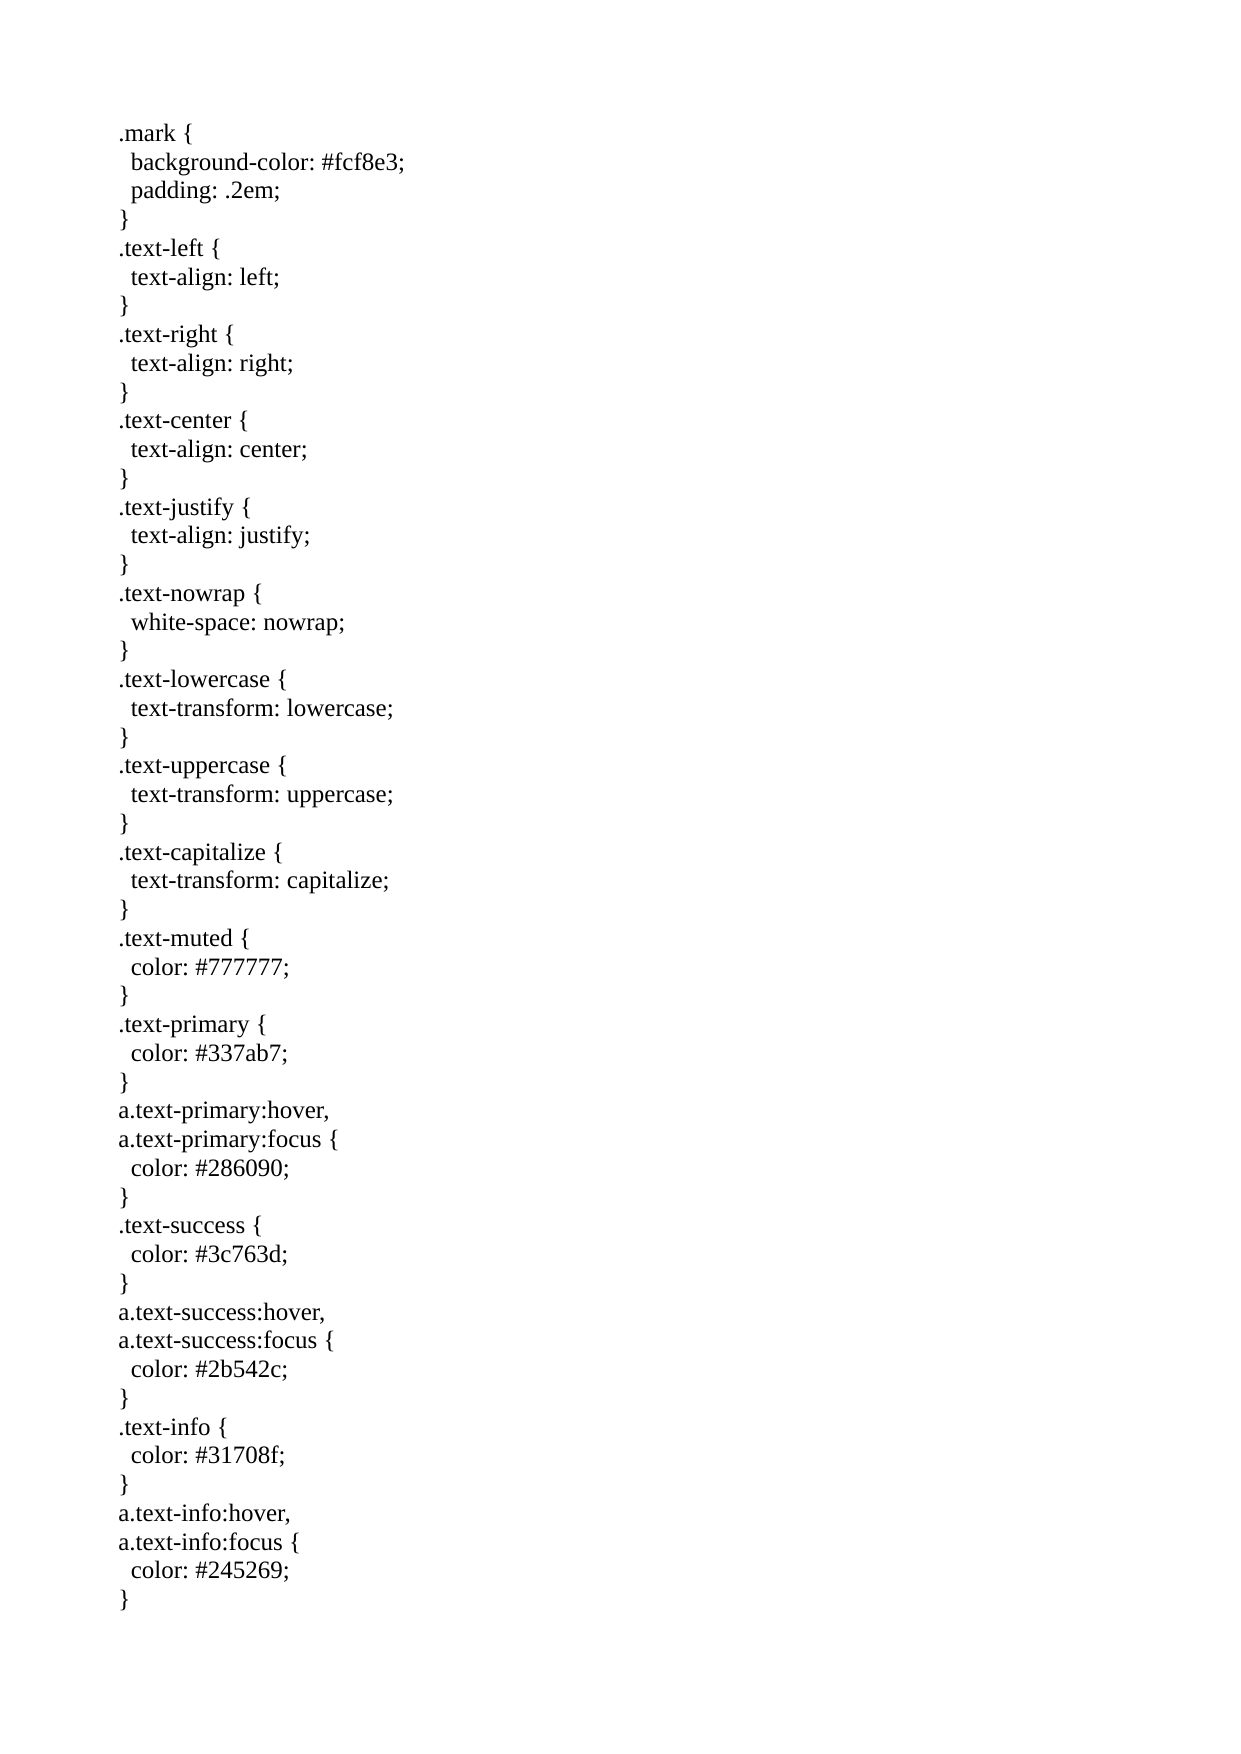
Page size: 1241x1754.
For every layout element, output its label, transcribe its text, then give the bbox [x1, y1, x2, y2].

text .text-left { [118, 233, 1122, 262]
text .text-primary { [118, 1009, 1122, 1038]
text a.text-success:hover, [118, 1297, 1122, 1326]
text a.text-info:focus { [118, 1527, 1122, 1556]
text } [118, 981, 1122, 1009]
text text-align: center; [118, 434, 1122, 463]
text text-transform: uppercase; [118, 779, 1122, 808]
text color: #3c763d; [118, 1239, 1122, 1268]
text } [118, 1067, 1122, 1096]
text .text-success { [118, 1211, 1122, 1239]
text text-align: left; [118, 262, 1122, 291]
text a.text-primary:focus { [118, 1124, 1122, 1153]
text text-transform: capitalize; [118, 866, 1122, 894]
text } [118, 1584, 1122, 1613]
text .text-lowercase { [118, 664, 1122, 693]
text } [118, 549, 1122, 578]
text .text-uppercase { [118, 751, 1122, 779]
text } [118, 894, 1122, 923]
text a.text-primary:hover, [118, 1096, 1122, 1124]
text .text-capitalize { [118, 837, 1122, 866]
text } [118, 1383, 1122, 1412]
text .text-center { [118, 406, 1122, 434]
text color: #777777; [118, 952, 1122, 981]
text background-color: #fcf8e3; [118, 147, 1122, 176]
text .text-info { [118, 1412, 1122, 1441]
text } [118, 377, 1122, 406]
text } [118, 808, 1122, 837]
text a.text-success:focus { [118, 1326, 1122, 1354]
text .mark { [118, 118, 1122, 147]
text } [118, 291, 1122, 319]
text color: #337ab7; [118, 1038, 1122, 1067]
text a.text-info:hover, [118, 1498, 1122, 1527]
text } [118, 463, 1122, 492]
text padding: .2em; [118, 176, 1122, 204]
text } [118, 722, 1122, 751]
text .text-right { [118, 319, 1122, 348]
text white-space: nowrap; [118, 607, 1122, 636]
text text-align: right; [118, 348, 1122, 377]
text color: #31708f; [118, 1441, 1122, 1469]
text color: #2b542c; [118, 1354, 1122, 1383]
text text-transform: lowercase; [118, 693, 1122, 722]
text text-align: justify; [118, 521, 1122, 549]
text .text-muted { [118, 923, 1122, 952]
text .text-nowrap { [118, 578, 1122, 607]
text .text-justify { [118, 492, 1122, 521]
text } [118, 1268, 1122, 1297]
text color: #286090; [118, 1153, 1122, 1182]
text color: #245269; [118, 1556, 1122, 1584]
text } [118, 1182, 1122, 1211]
text } [118, 204, 1122, 233]
text } [118, 636, 1122, 664]
text } [118, 1469, 1122, 1498]
